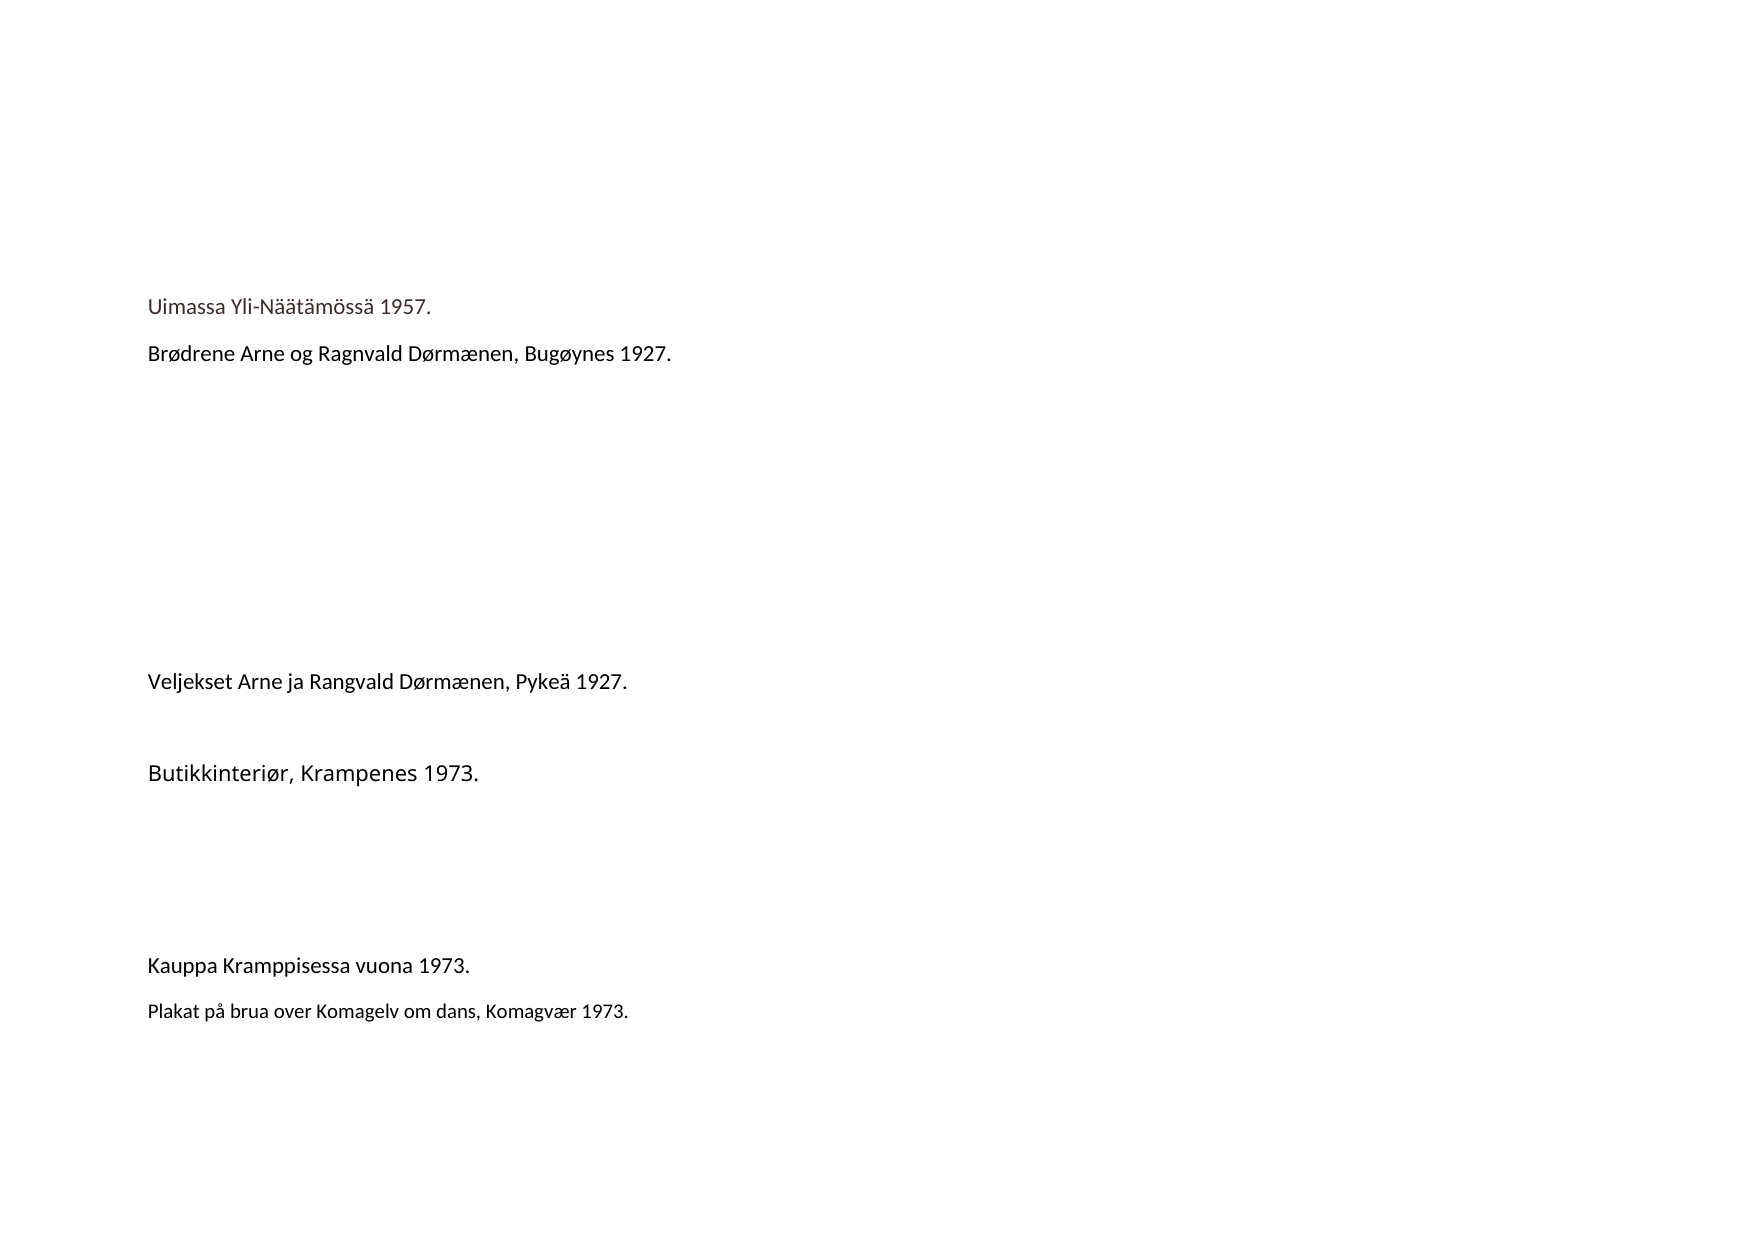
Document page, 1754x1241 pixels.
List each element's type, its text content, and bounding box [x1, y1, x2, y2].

text Butikkinteriør, Krampenes 1973. [148, 758, 1606, 788]
text Brødrene Arne og Ragnvald Dørmænen, Bugøynes 1927. [148, 339, 1606, 367]
text Kauppa Kramppisessa vuona 1973. [148, 951, 1606, 979]
text Veljekset Arne ja Rangvald Dørmænen, Pykeä 1927. [148, 667, 1606, 695]
text Plakat på brua over Komagelv om dans, Komagvær 1973. [148, 998, 1606, 1023]
text Uimassa Yli-Näätämössä 1957. [148, 292, 1606, 320]
